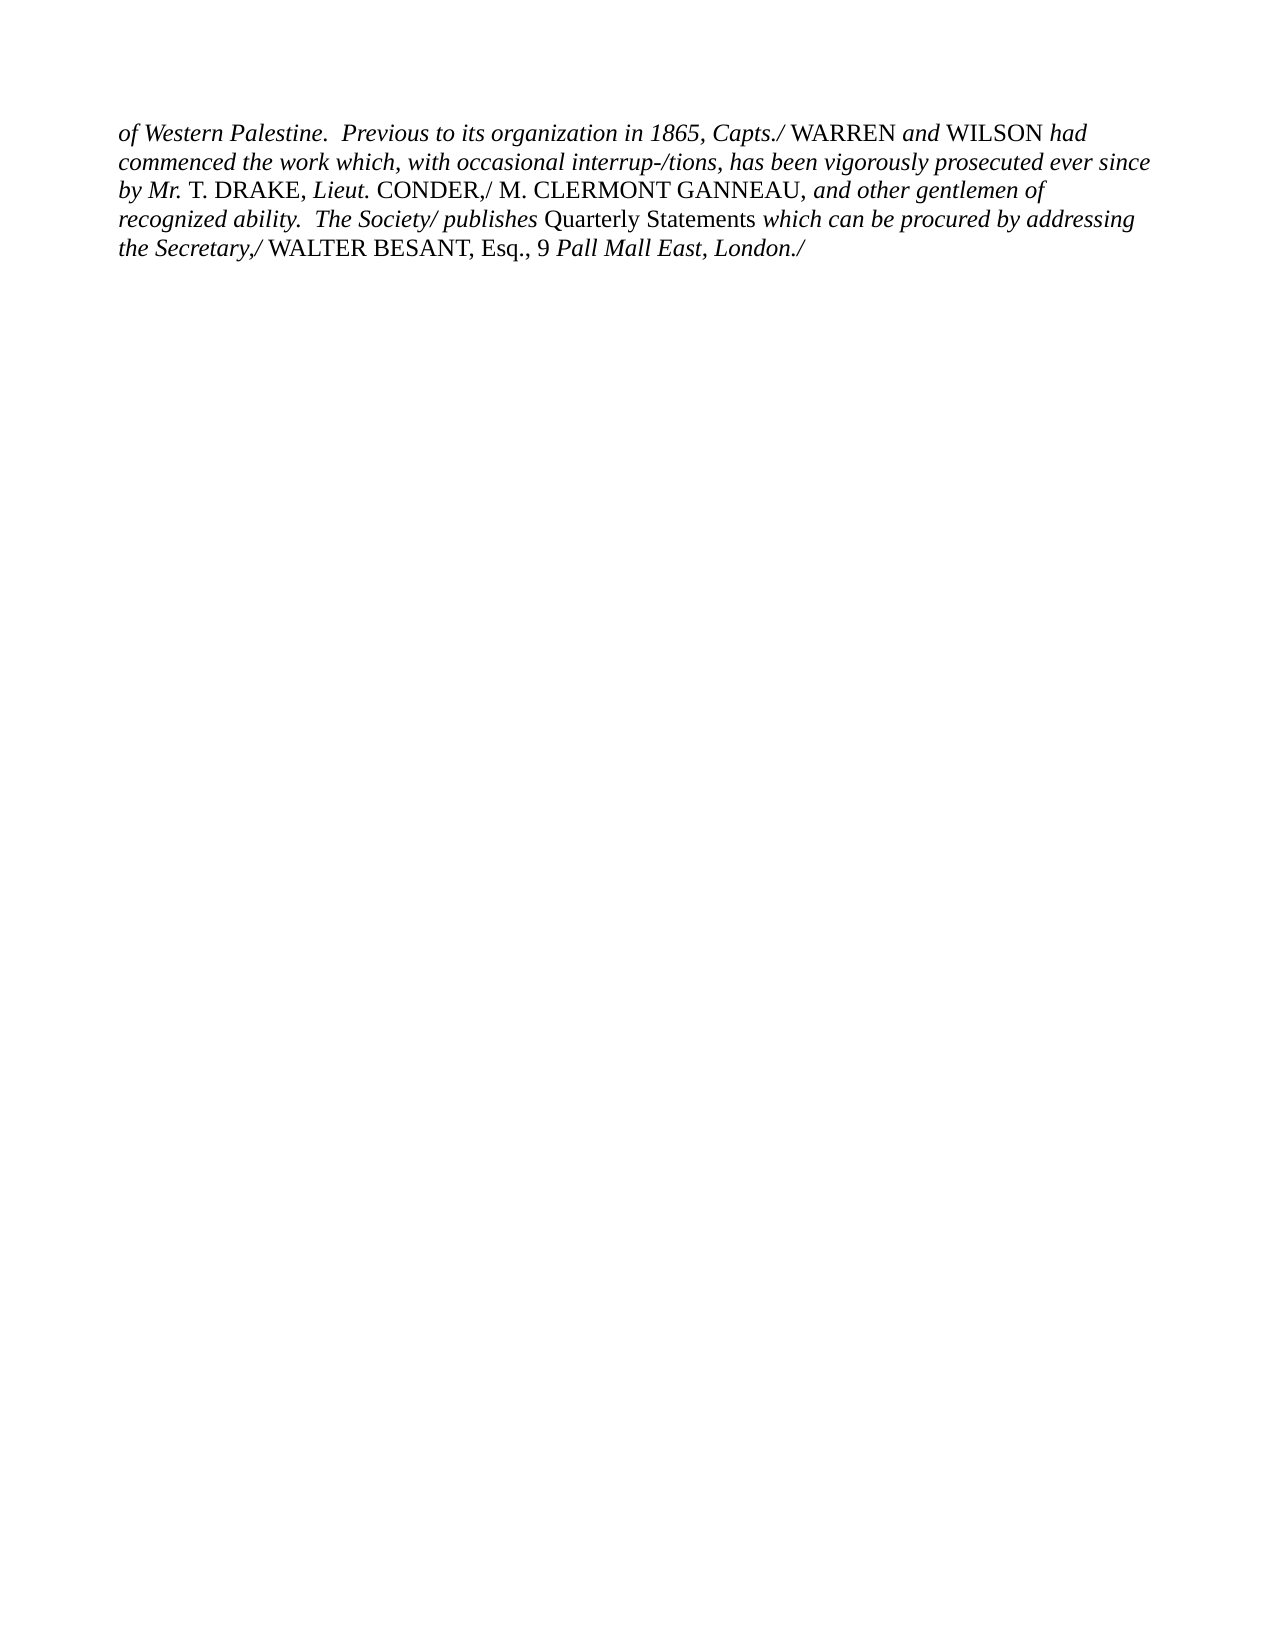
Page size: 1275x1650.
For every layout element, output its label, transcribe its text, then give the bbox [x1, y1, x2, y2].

text of Western Palestine. Previous to its organization in 1865, Capts./ WARREN and WILSON had commenced the work which, with occasional interrup-/tions, has been vigorously prosecuted ever since by Mr. T. DRAKE, Lieut. CONDER,/ M. CLERMONT GANNEAU, and other gentlemen of recognized ability. The Society/ publishes Quarterly Statements which can be procured by addressing the Secretary,/ WALTER BESANT, Esq., 9 Pall Mall East, London./ [118, 118, 1157, 262]
